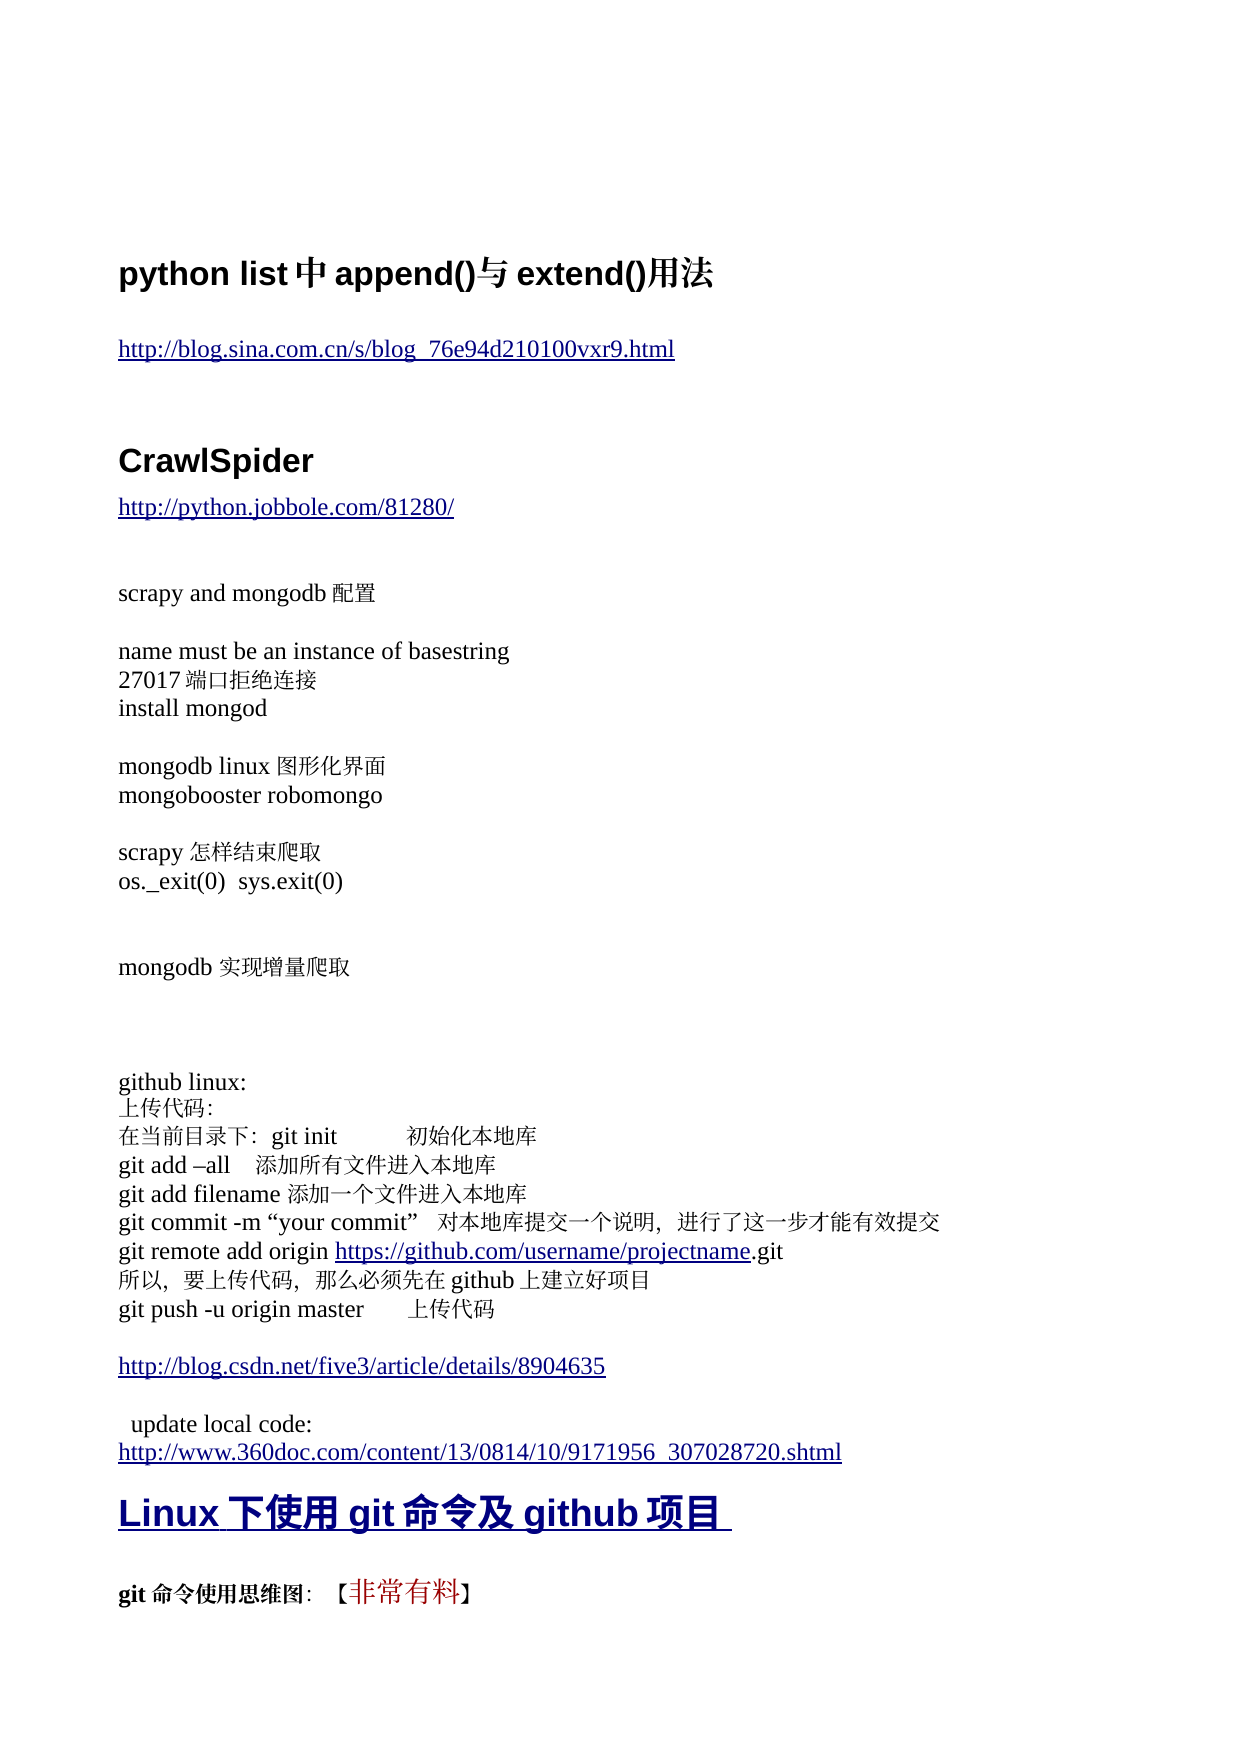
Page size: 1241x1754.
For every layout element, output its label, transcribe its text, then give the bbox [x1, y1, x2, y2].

text os._exit(0) sys.exit(0) [118, 866, 1122, 895]
text 所以，要上传代码，那么必须先在github上建立好项目 [118, 1265, 1122, 1294]
text install mongod [118, 693, 1122, 722]
text name must be an instance of basestring [118, 636, 1122, 665]
text 上传代码： [118, 1096, 1122, 1121]
subtitle CrawlSpider [118, 441, 1122, 480]
text git remote add origin https://github.com/username/projectname.git [118, 1236, 1122, 1265]
text http://python.jobbole.com/81280/ [118, 492, 1122, 521]
text git commit -m “your commit” 对本地库提交一个说明，进行了这一步才能有效提交 [118, 1207, 1122, 1236]
text 在当前目录下：git init 初始化本地库 [118, 1121, 1122, 1150]
text mongodb 实现增量爬取 [118, 952, 1122, 981]
text git add filename 添加一个文件进入本地库 [118, 1179, 1122, 1207]
text github linux: [118, 1067, 1122, 1096]
text scrapy and mongodb 配置 [118, 578, 1122, 607]
text git命令使用思维图：【非常有料】 [118, 1576, 1122, 1609]
text update local code: [118, 1409, 1122, 1437]
text http://blog.csdn.net/five3/article/details/8904635 [118, 1351, 1122, 1380]
text http://blog.sina.com.cn/s/blog_76e94d210100vxr9.html [118, 334, 1122, 363]
text mongodb linux 图形化界面 [118, 751, 1122, 780]
subtitle Linux下使用git命令及github项目 [118, 1491, 1122, 1535]
text git push -u origin master 上传代码 [118, 1294, 1122, 1322]
text 27017端口拒绝连接 [118, 665, 1122, 693]
text scrapy 怎样结束爬取 [118, 837, 1122, 866]
subtitle python list中append()与extend()用法 [118, 254, 1122, 293]
text http://www.360doc.com/content/13/0814/10/9171956_307028720.shtml [118, 1437, 1122, 1466]
text mongobooster robomongo [118, 780, 1122, 808]
text git add –all 添加所有文件进入本地库 [118, 1150, 1122, 1179]
